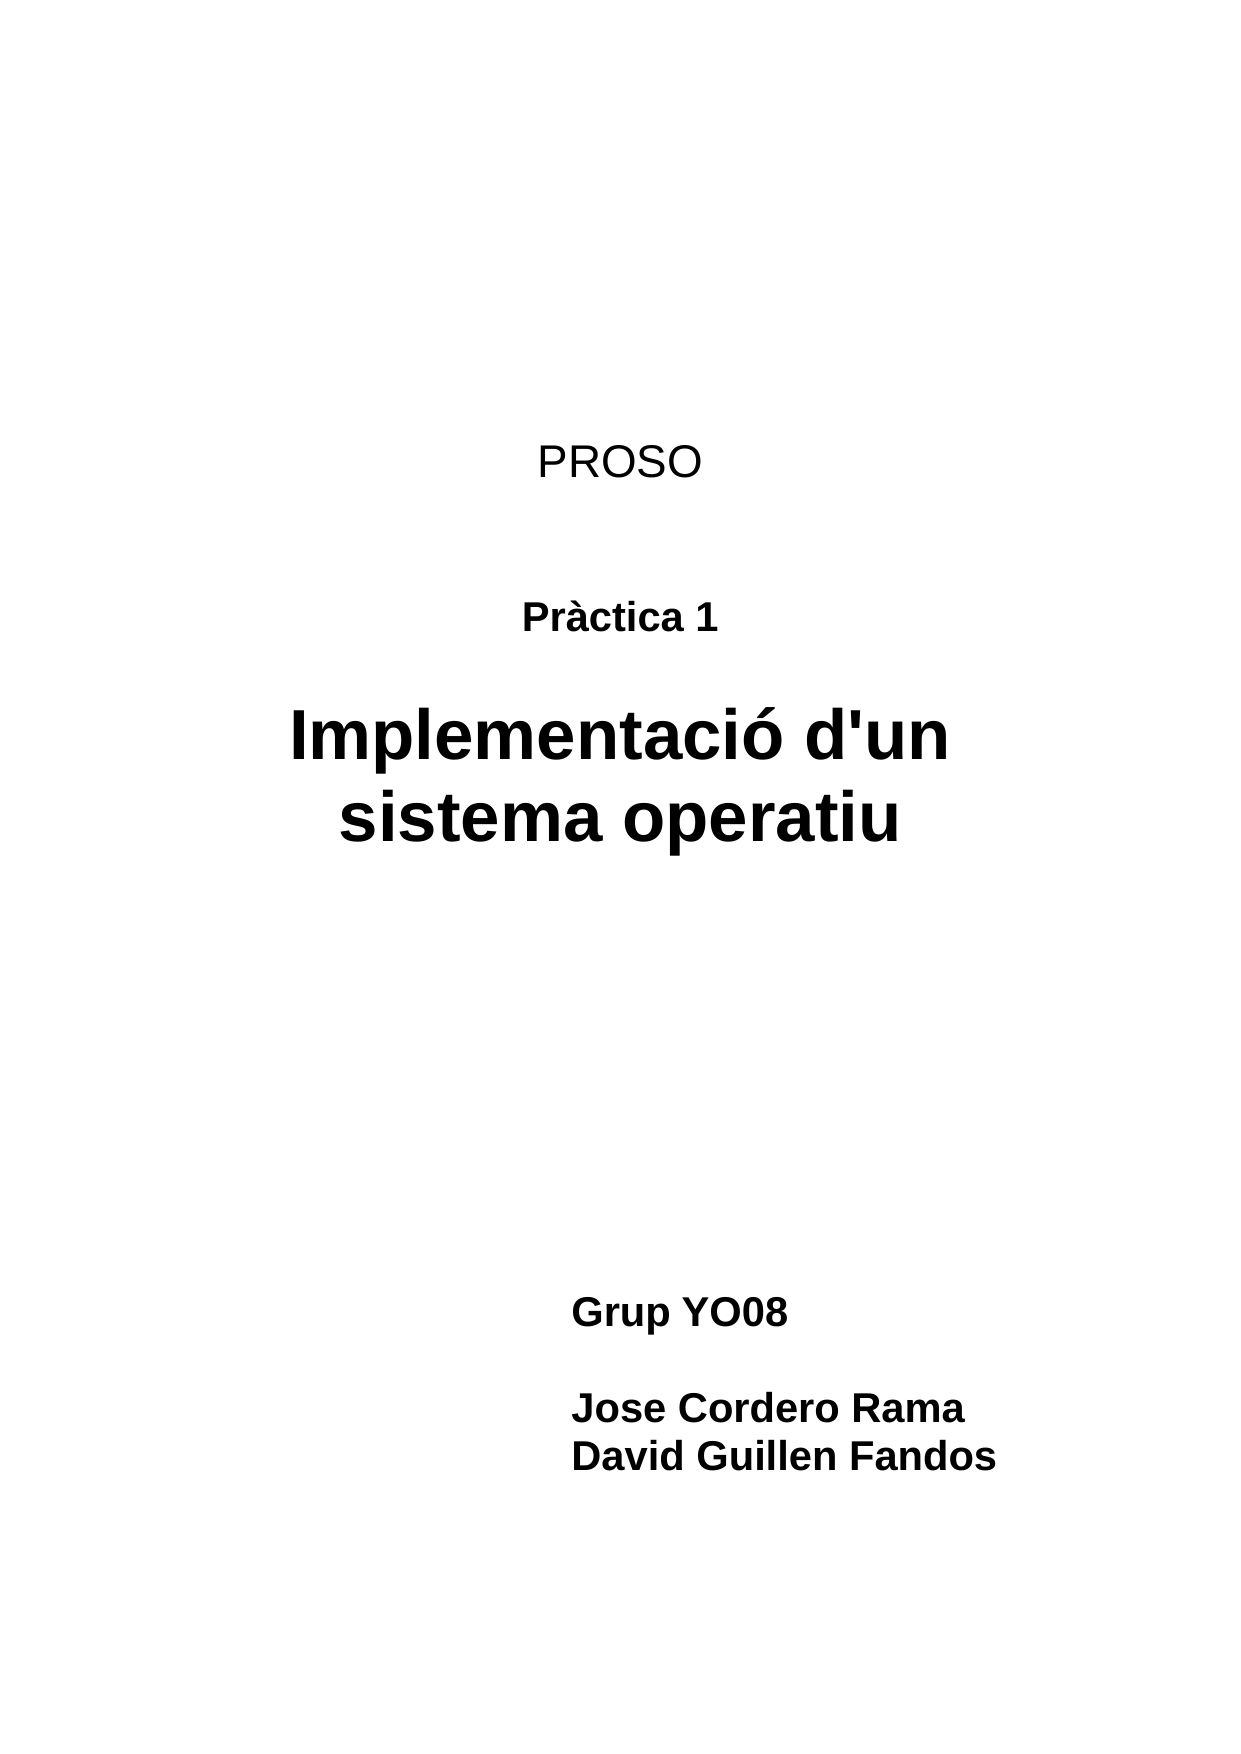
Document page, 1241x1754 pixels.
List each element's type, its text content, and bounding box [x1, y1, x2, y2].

text David Guillen Fandos [571, 1431, 1122, 1479]
text Implementació d'un [118, 693, 1122, 774]
text PROSO [118, 434, 1122, 487]
text Pràctica 1 [118, 592, 1122, 640]
text sistema operatiu [118, 774, 1122, 856]
text Grup YO08 [571, 1287, 1122, 1335]
text Jose Cordero Rama [571, 1383, 1122, 1431]
